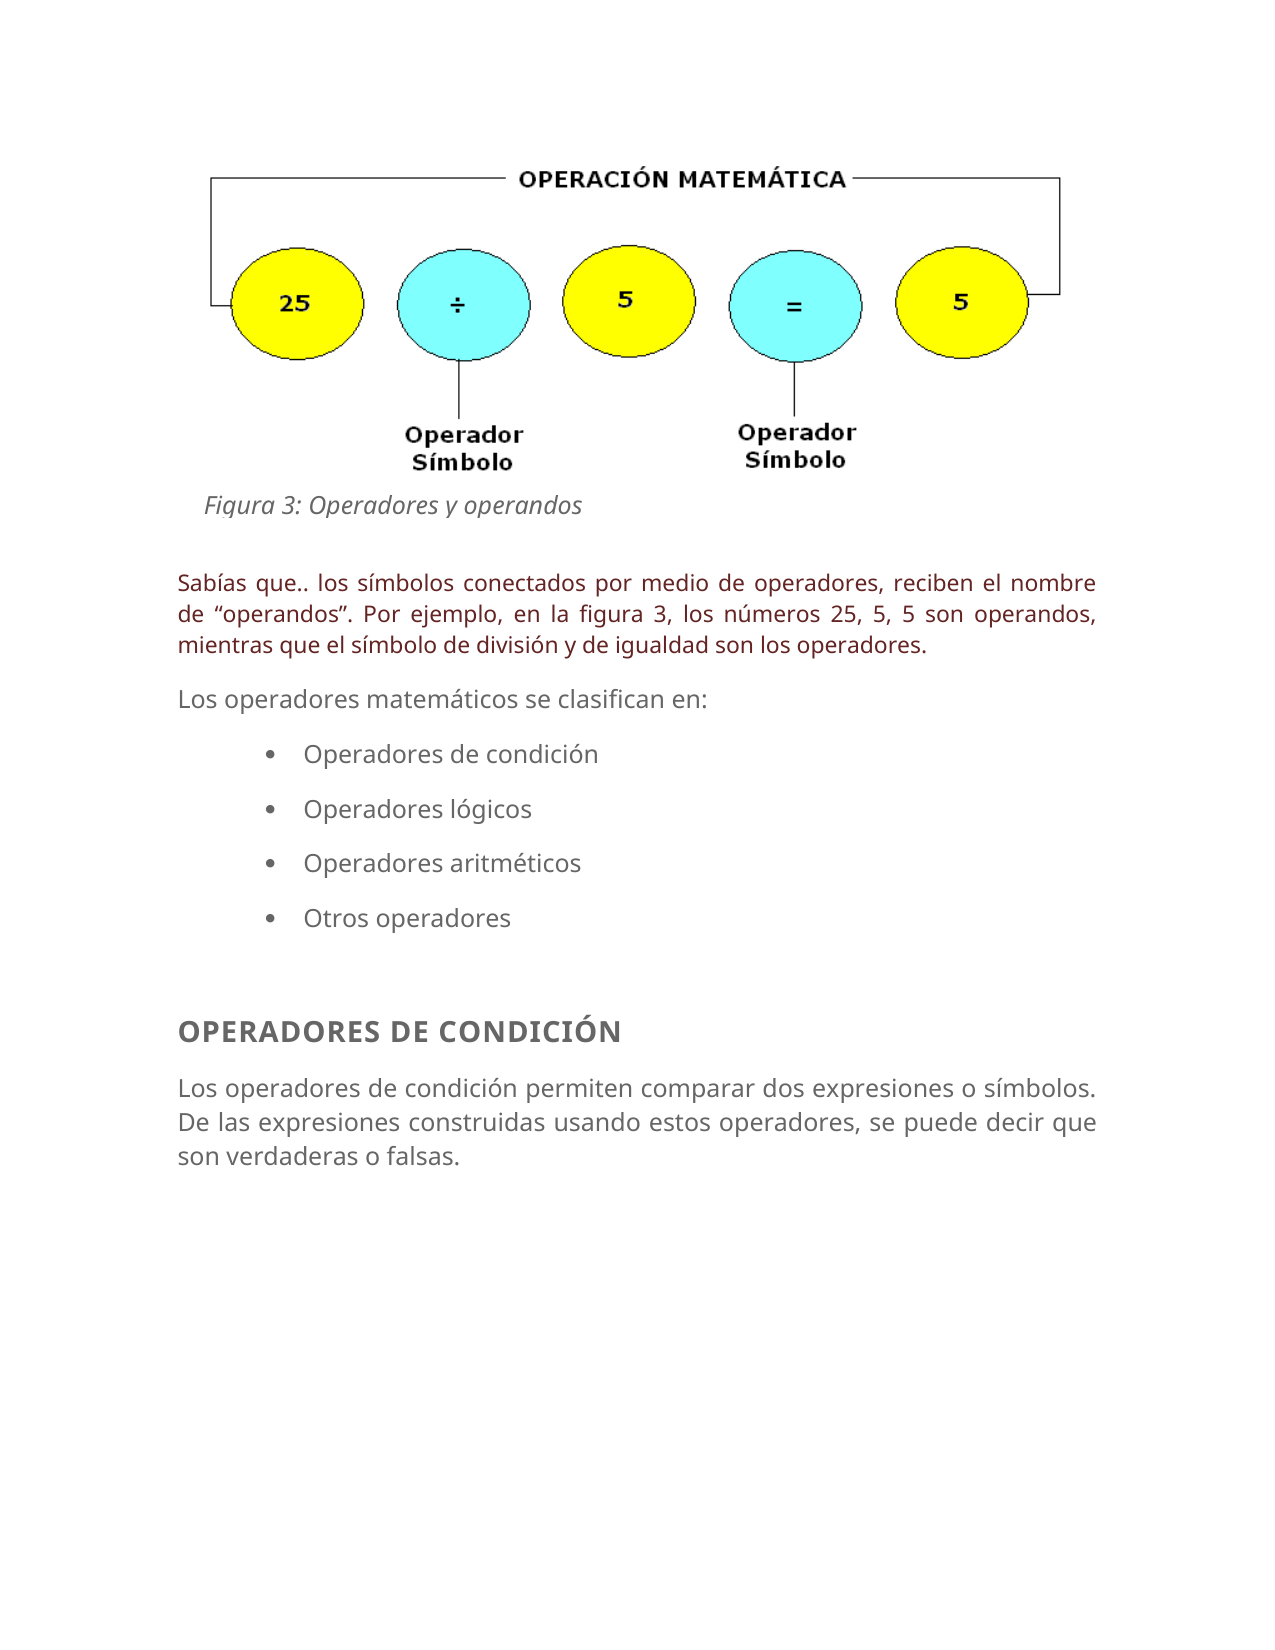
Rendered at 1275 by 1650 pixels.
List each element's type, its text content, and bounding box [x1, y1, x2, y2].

list Operadores lógicos [266, 791, 1098, 825]
text Figura 3: Operadores y operandos [203, 488, 1072, 517]
subtitle OPERADORES DE CONDICIÓN [177, 1011, 1098, 1051]
text Los operadores de condición permiten comparar dos expresiones o símbolos. De las expresiones construidas usando estos operadores, se puede decir que son verdaderas o falsas. [177, 1070, 1098, 1172]
list Operadores de condición [266, 736, 1098, 770]
text Sabías que.. los símbolos conectados por medio de operadores, reciben el nombre de “operandos”. Por ejemplo, en la figura 3, los números 25, 5, 5 son operandos, mientras que el símbolo de división y de igualdad son los operadores. [177, 567, 1098, 661]
list Otros operadores [266, 901, 1098, 935]
text Los operadores matemáticos se clasifican en: [177, 681, 1098, 716]
list Operadores aritméticos [266, 846, 1098, 880]
picture [203, 160, 1072, 488]
